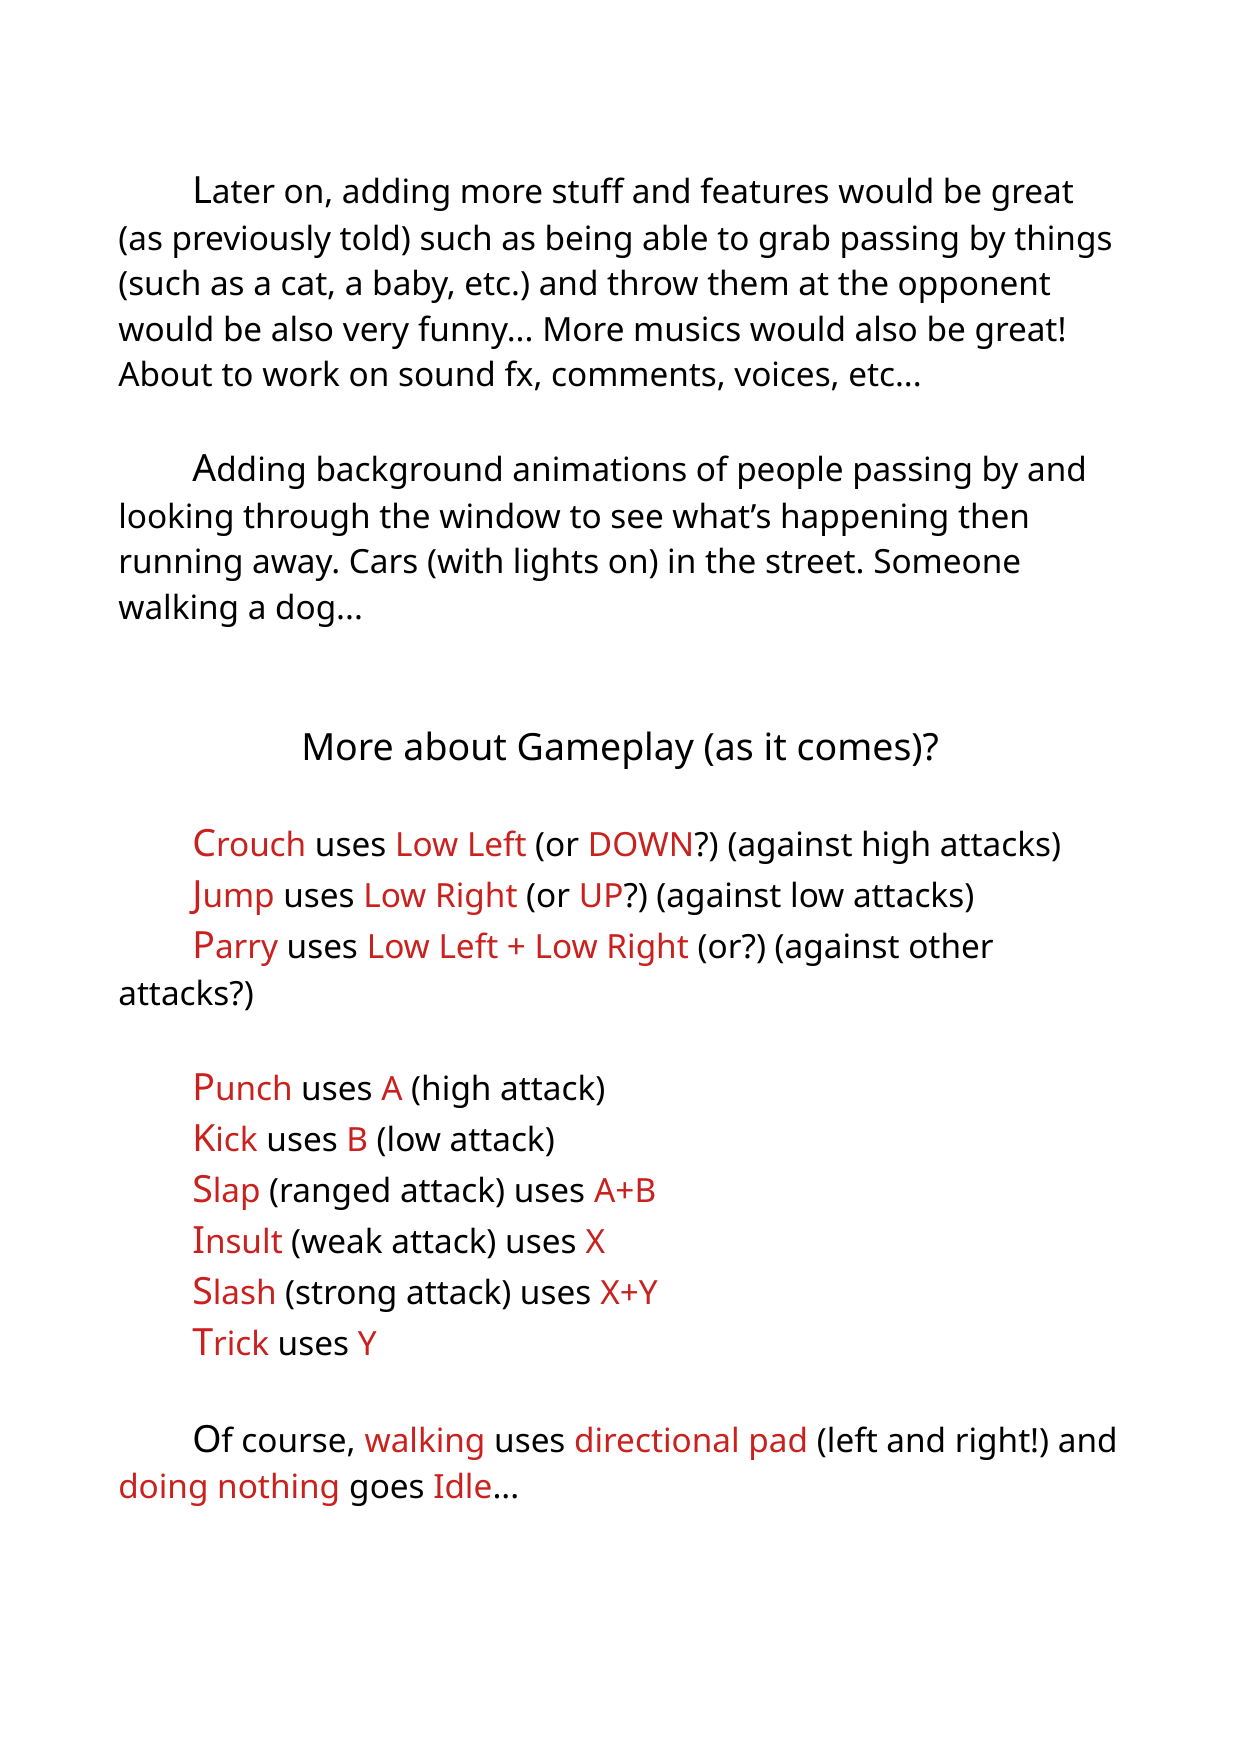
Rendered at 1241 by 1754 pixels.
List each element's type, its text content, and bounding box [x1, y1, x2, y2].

text Jump uses Low Right (or UP?) (against low attacks) [118, 867, 1122, 918]
text Later on, adding more stuff and features would be great (as previously told) such as being able to grab passing by things (such as a cat, a baby, etc.) and throw them at the opponent would be also very funny... More musics would also be great! About to work on sound fx, comments, voices, etc... [118, 163, 1122, 396]
text Crouch uses Low Left (or DOWN?) (against high attacks) [118, 816, 1122, 867]
text Slap (ranged attack) uses A+B [118, 1162, 1122, 1213]
text Insult (weak attack) uses X [118, 1213, 1122, 1264]
text Trick uses Y [118, 1315, 1122, 1366]
text Kick uses B (low attack) [118, 1111, 1122, 1162]
text Of course, walking uses directional pad (left and right!) and doing nothing goes Idle... [118, 1412, 1122, 1508]
text Punch uses A (high attack) [118, 1060, 1122, 1111]
text Slash (strong attack) uses X+Y [118, 1264, 1122, 1315]
text Parry uses Low Left + Low Right (or?) (against other attacks?) [118, 918, 1122, 1015]
text More about Gameplay (as it comes)? [118, 720, 1122, 771]
text Adding background animations of people passing by and looking through the window to see what’s happening then running away. Cars (with lights on) in the street. Someone walking a dog... [118, 442, 1122, 629]
